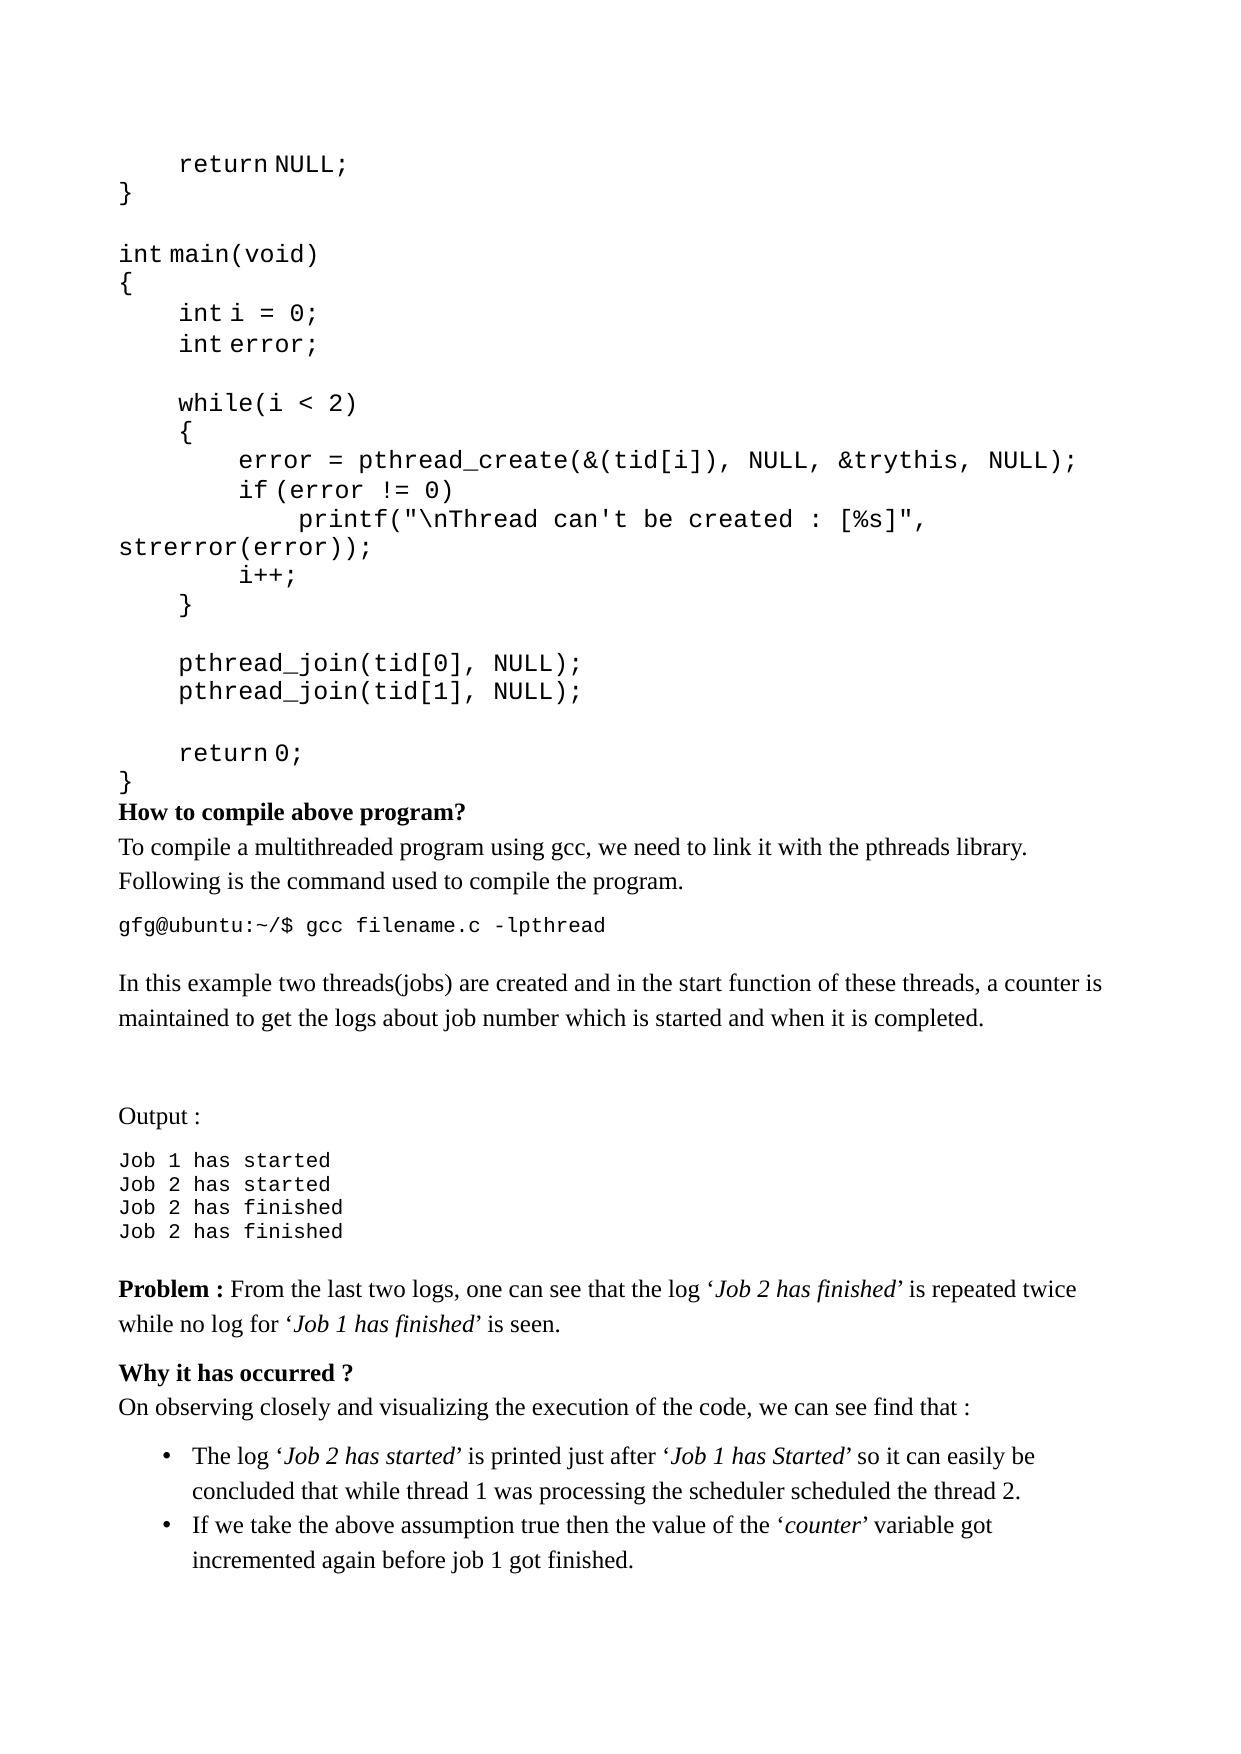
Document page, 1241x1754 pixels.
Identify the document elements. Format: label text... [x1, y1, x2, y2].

text Job 2 has finished [118, 1197, 1122, 1221]
text Problem : From the last two logs, one can see that the log ‘Job 2 has finished’ is repeated twice while no log for ‘Job 1 has finished’ is seen. [118, 1274, 1122, 1337]
text gfg@ubuntu:~/$ gcc filename.c -lpthread [118, 915, 1122, 939]
text How to compile above program? To compile a multithreaded program using gcc, we need to link it with the pthreads library. Following is the command used to compile the program. [118, 797, 1122, 895]
table_header return NULL; } int main(void) { int i = 0; int error; while(i < 2) { error = pthread_create(&(tid[i]), NULL, &trythis, NULL); if (error != 0) printf("\nThread can't be created : [%s]", strerror(error)); i++; } pthread_join(tid[0], NULL); pthread_join(tid[1], NULL); return 0; } [118, 118, 1122, 797]
list The log ‘Job 2 has started’ is printed just after ‘Job 1 has Started’ so it can easily be concluded that while thread 1 was processing the scheduler scheduled the thread 2. [162, 1441, 1122, 1504]
text Why it has occurred ? On observing closely and visualizing the execution of the code, we can see find that : [118, 1358, 1122, 1421]
text In this example two threads(jobs) are created and in the start function of these threads, a counter is maintained to get the logs about job number which is started and when it is completed. [118, 968, 1122, 1032]
text Output : [118, 1101, 1122, 1130]
list If we take the above assumption true then the value of the ‘counter’ variable got incremented again before job 1 got finished. [162, 1510, 1122, 1573]
text Job 2 has started [118, 1174, 1122, 1197]
text Job 1 has started [118, 1150, 1122, 1174]
text Job 2 has finished [118, 1221, 1122, 1245]
